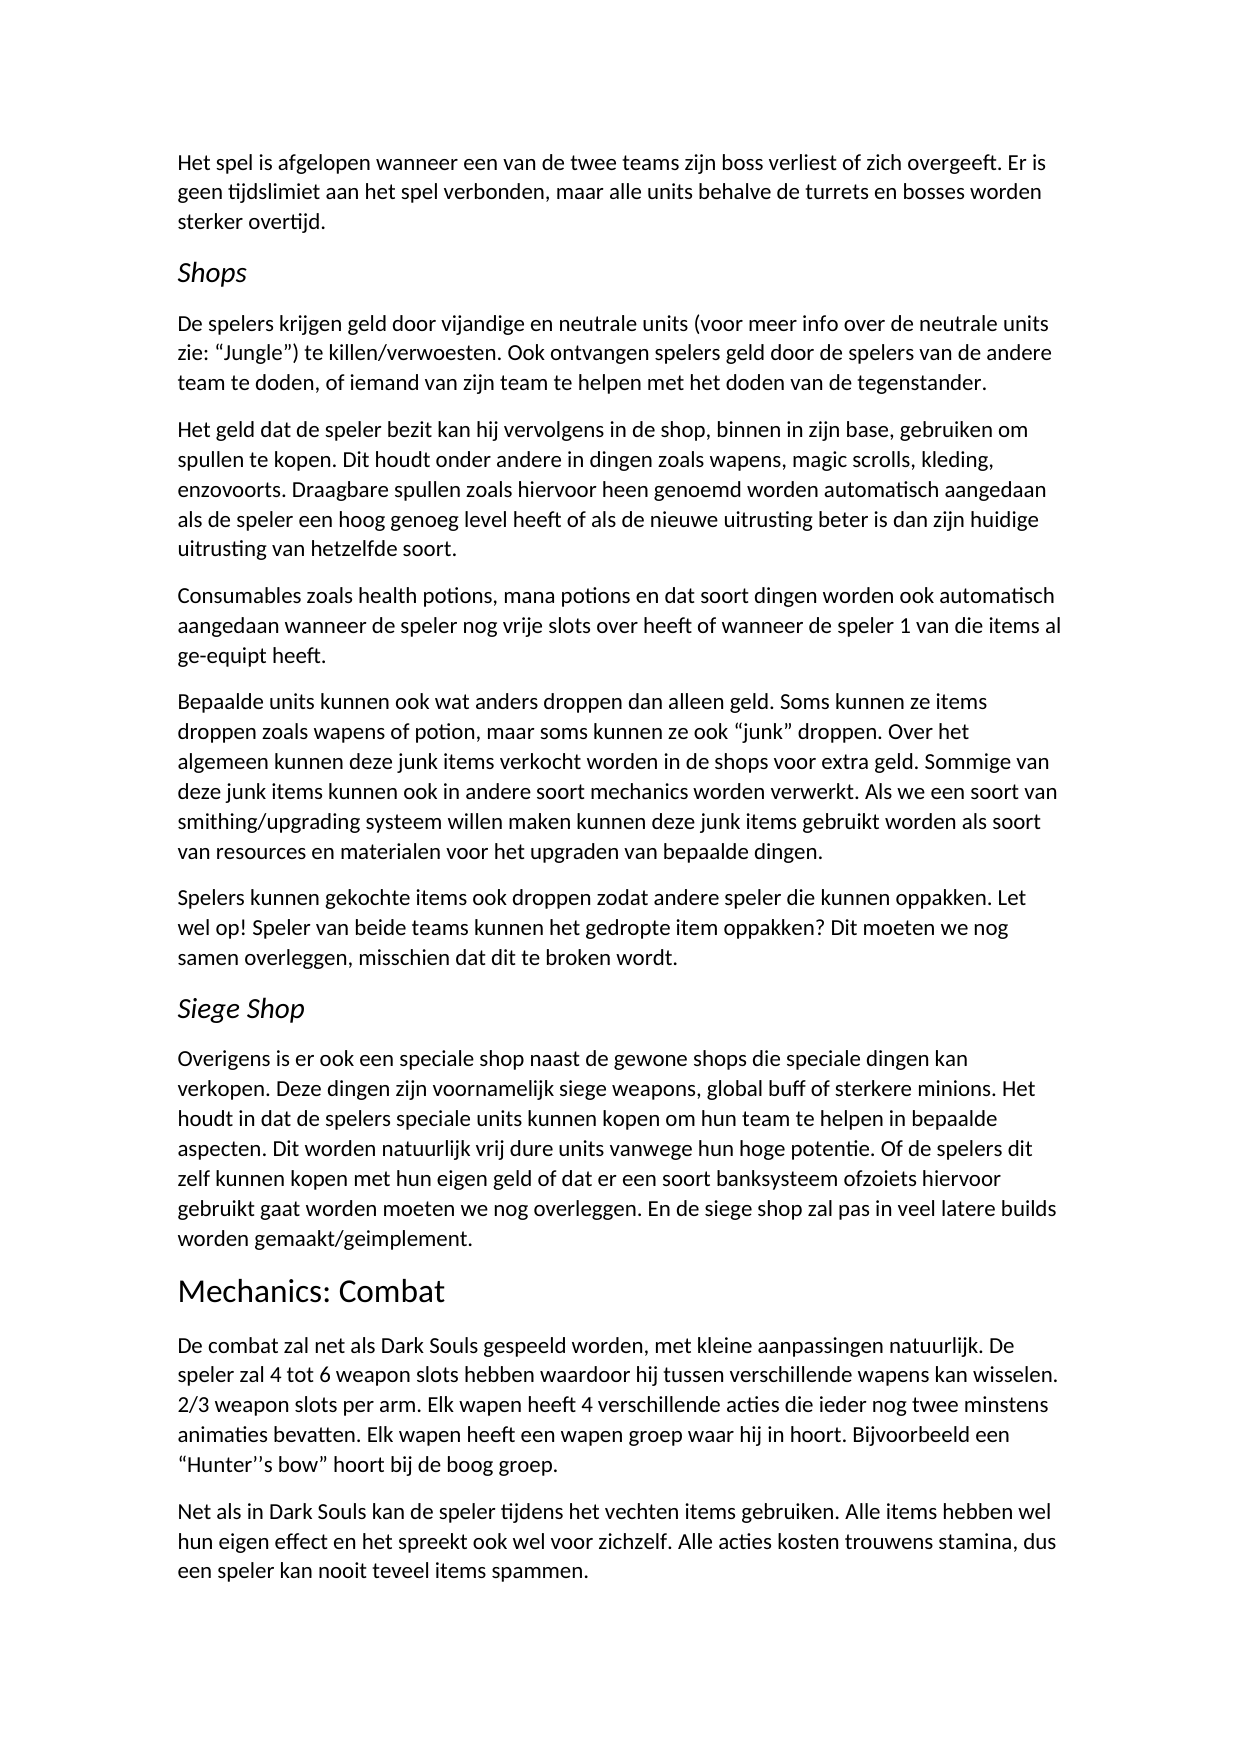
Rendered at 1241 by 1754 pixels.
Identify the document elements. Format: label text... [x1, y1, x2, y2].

text Bepaalde units kunnen ook wat anders droppen dan alleen geld. Soms kunnen ze items droppen zoals wapens of potion, maar soms kunnen ze ook “junk” droppen. Over het algemeen kunnen deze junk items verkocht worden in de shops voor extra geld. Sommige van deze junk items kunnen ook in andere soort mechanics worden verwerkt. Als we een soort van smithing/upgrading systeem willen maken kunnen deze junk items gebruikt worden als soort van resources en materialen voor het upgraden van bepaalde dingen. [177, 687, 1063, 865]
text Mechanics: Combat [177, 1271, 1063, 1311]
text Consumables zoals health potions, mana potions en dat soort dingen worden ook automatisch aangedaan wanneer de speler nog vrije slots over heeft of wanneer de speler 1 van die items al ge-equipt heeft. [177, 581, 1063, 669]
text Net als in Dark Souls kan de speler tijdens het vechten items gebruiken. Alle items hebben wel hun eigen effect en het spreekt ook wel voor zichzelf. Alle acties kosten trouwens stamina, dus een speler kan nooit teveel items spammen. [177, 1497, 1063, 1585]
text Siege Shop [177, 990, 1063, 1026]
text Overigens is er ook een speciale shop naast de gewone shops die speciale dingen kan verkopen. Deze dingen zijn voornamelijk siege weapons, global buff of sterkere minions. Het houdt in dat de spelers speciale units kunnen kopen om hun team te helpen in bepaalde aspecten. Dit worden natuurlijk vrij dure units vanwege hun hoge potentie. Of de spelers dit zelf kunnen kopen met hun eigen geld of dat er een soort banksysteem ofzoiets hiervoor gebruikt gaat worden moeten we nog overleggen. En de siege shop zal pas in veel latere builds worden gemaakt/geimplement. [177, 1044, 1063, 1252]
text De spelers krijgen geld door vijandige en neutrale units (voor meer info over de neutrale units zie: “Jungle”) te killen/verwoesten. Ook ontvangen spelers geld door de spelers van de andere team te doden, of iemand van zijn team te helpen met het doden van de tegenstander. [177, 309, 1063, 396]
text Shops [177, 254, 1063, 289]
text Spelers kunnen gekochte items ook droppen zodat andere speler die kunnen oppakken. Let wel op! Speler van beide teams kunnen het gedropte item oppakken? Dit moeten we nog samen overleggen, misschien dat dit te broken wordt. [177, 883, 1063, 971]
text De combat zal net als Dark Souls gespeeld worden, met kleine aanpassingen natuurlijk. De speler zal 4 tot 6 weapon slots hebben waardoor hij tussen verschillende wapens kan wisselen. 2/3 weapon slots per arm. Elk wapen heeft 4 verschillende acties die ieder nog twee minstens animaties bevatten. Elk wapen heeft een wapen groep waar hij in hoort. Bijvoorbeeld een “Hunter’’s bow” hoort bij de boog groep. [177, 1331, 1063, 1478]
text Het spel is afgelopen wanneer een van de twee teams zijn boss verliest of zich overgeeft. Er is geen tijdslimiet aan het spel verbonden, maar alle units behalve de turrets en bosses worden sterker overtijd. [177, 148, 1063, 235]
text Het geld dat de speler bezit kan hij vervolgens in de shop, binnen in zijn base, gebruiken om spullen te kopen. Dit houdt onder andere in dingen zoals wapens, magic scrolls, kleding, enzovoorts. Draagbare spullen zoals hiervoor heen genoemd worden automatisch aangedaan als de speler een hoog genoeg level heeft of als de nieuwe uitrusting beter is dan zijn huidige uitrusting van hetzelfde soort. [177, 415, 1063, 563]
